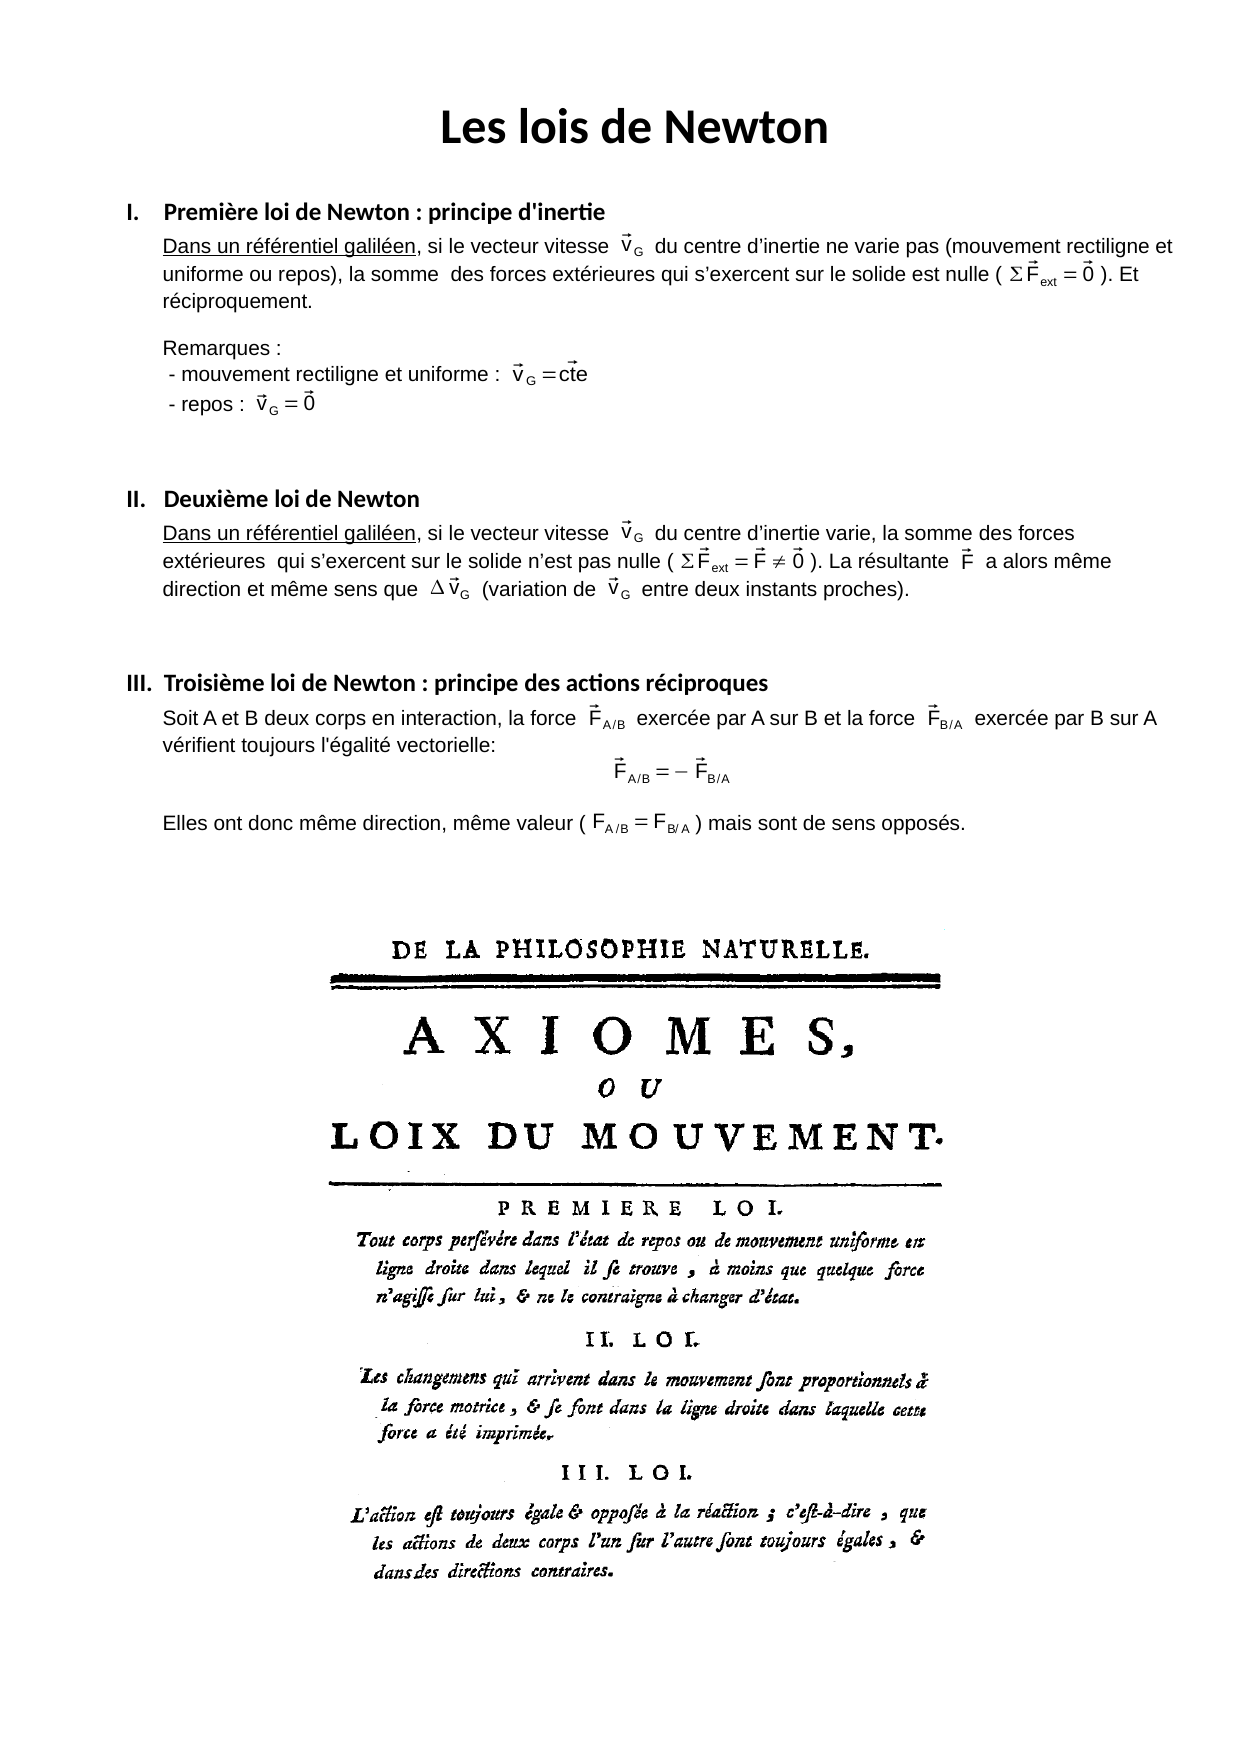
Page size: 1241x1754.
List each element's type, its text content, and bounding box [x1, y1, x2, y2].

picture [324, 929, 945, 1591]
text Remarques : [162, 336, 1181, 359]
list Deuxième loi de Newton [126, 489, 1181, 514]
text Les lois de Newton [88, 106, 1181, 156]
list Troisième loi de Newton : principe des actions réciproques [126, 673, 1181, 698]
list Première loi de Newton : principe d'inertie [126, 202, 1181, 227]
text Elles ont donc même direction, même valeur () mais sont de sens opposés. [162, 810, 1181, 836]
text - repos : [162, 389, 1181, 419]
text Dans un référentiel galiléen, si le vecteur vitesse du centre d’inertie ne varie pas (mouvement rectiligne et uniforme ou repos), la somme des forces extérieures qui s’exercent sur le solide est nulle (). Et réciproquement. [162, 233, 1181, 313]
text - mouvement rectiligne et uniforme : [162, 359, 1181, 389]
text Dans un référentiel galiléen, si le vecteur vitesse du centre d’inertie varie, la somme des forces extérieures qui s’exercent sur le solide n’est pas nulle (). La résultante a alors même direction et même sens que (variation de entre deux instants proches). [162, 519, 1181, 603]
text Soit A et B deux corps en interaction, la force exercée par A sur B et la force exercée par B sur A vérifient toujours l'égalité vectorielle: [162, 703, 1181, 757]
